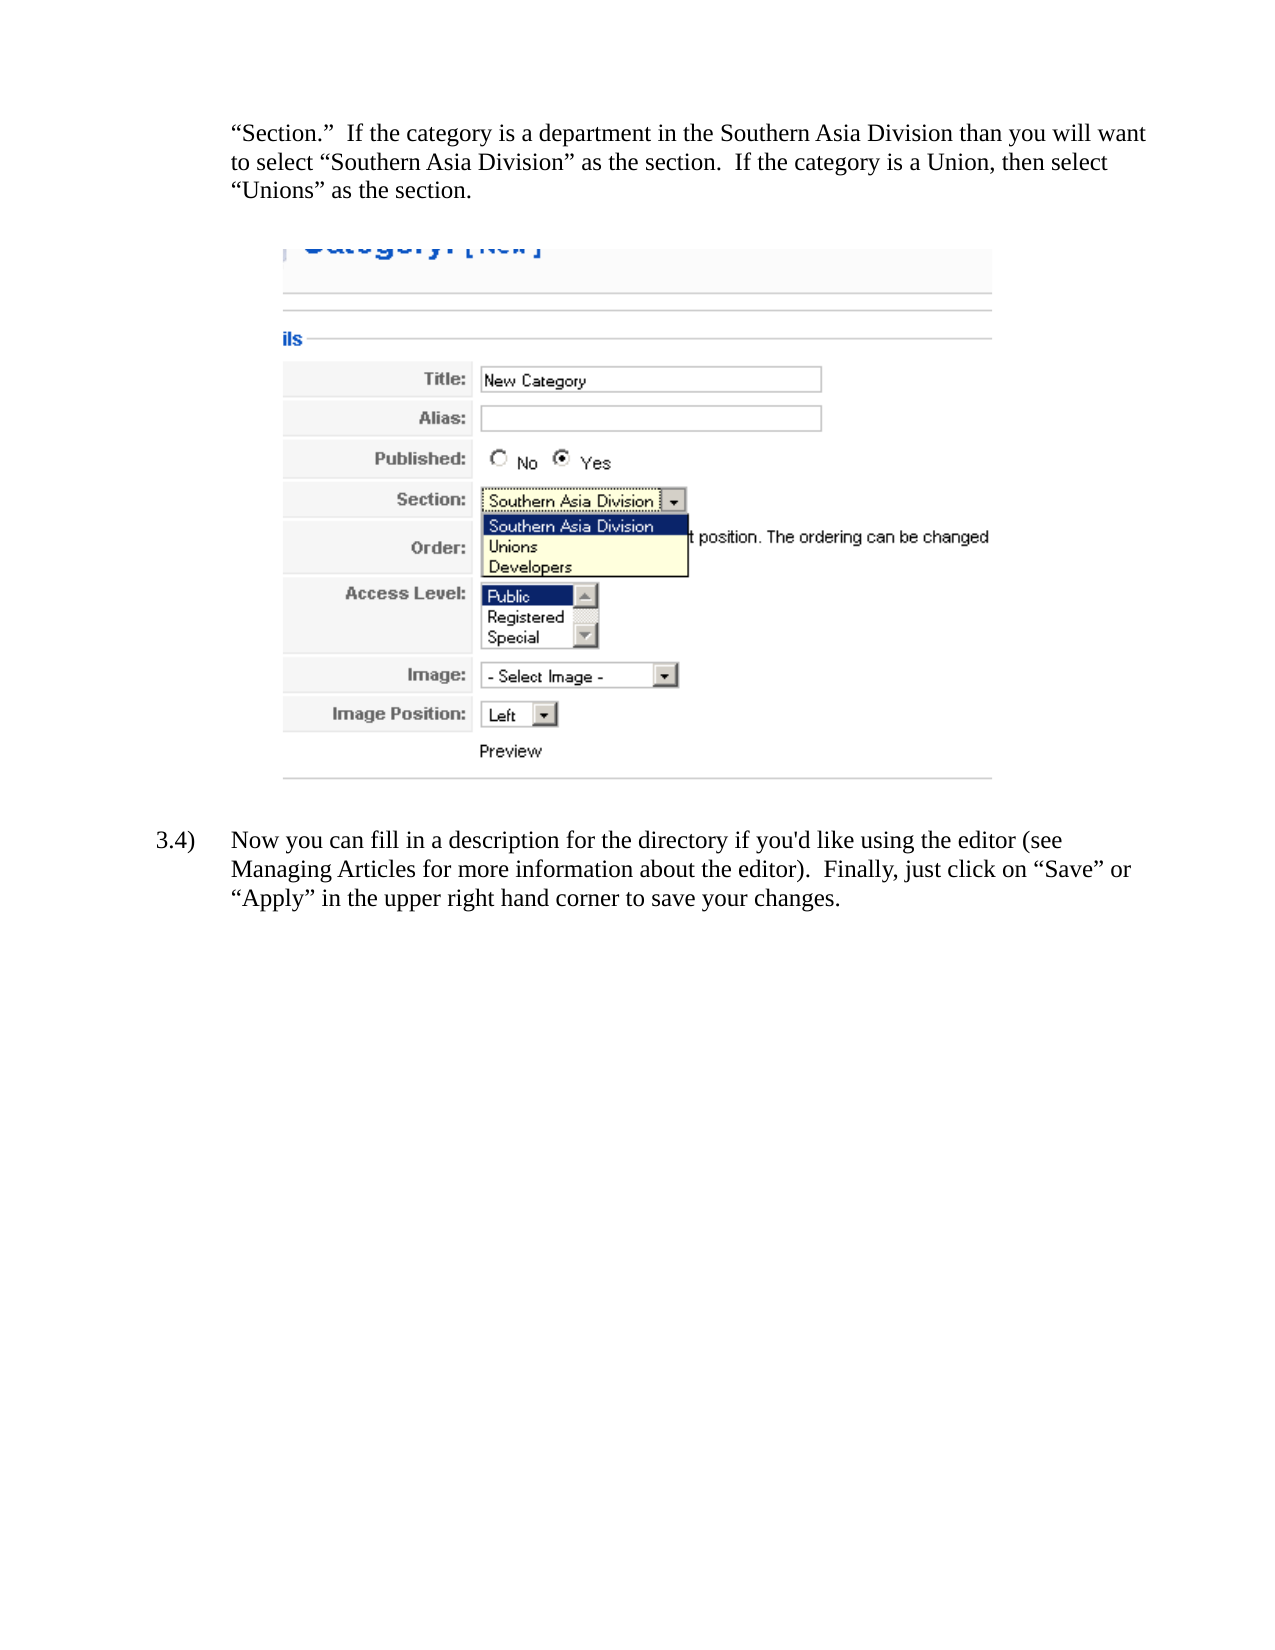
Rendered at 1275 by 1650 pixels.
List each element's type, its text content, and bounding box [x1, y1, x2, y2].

list “Section.” If the category is a department in the Southern Asia Division than you will want to select “Southern Asia Division” as the section. If the category is a Union, then select “Unions” as the section. [156, 118, 1157, 204]
list Now you can fill in a description for the directory if you'd like using the editor (see Managing Articles for more information about the editor). Finally, just click on “Save” or “Apply” in the upper right hand corner to save your changes. [156, 826, 1157, 912]
picture [282, 249, 993, 781]
